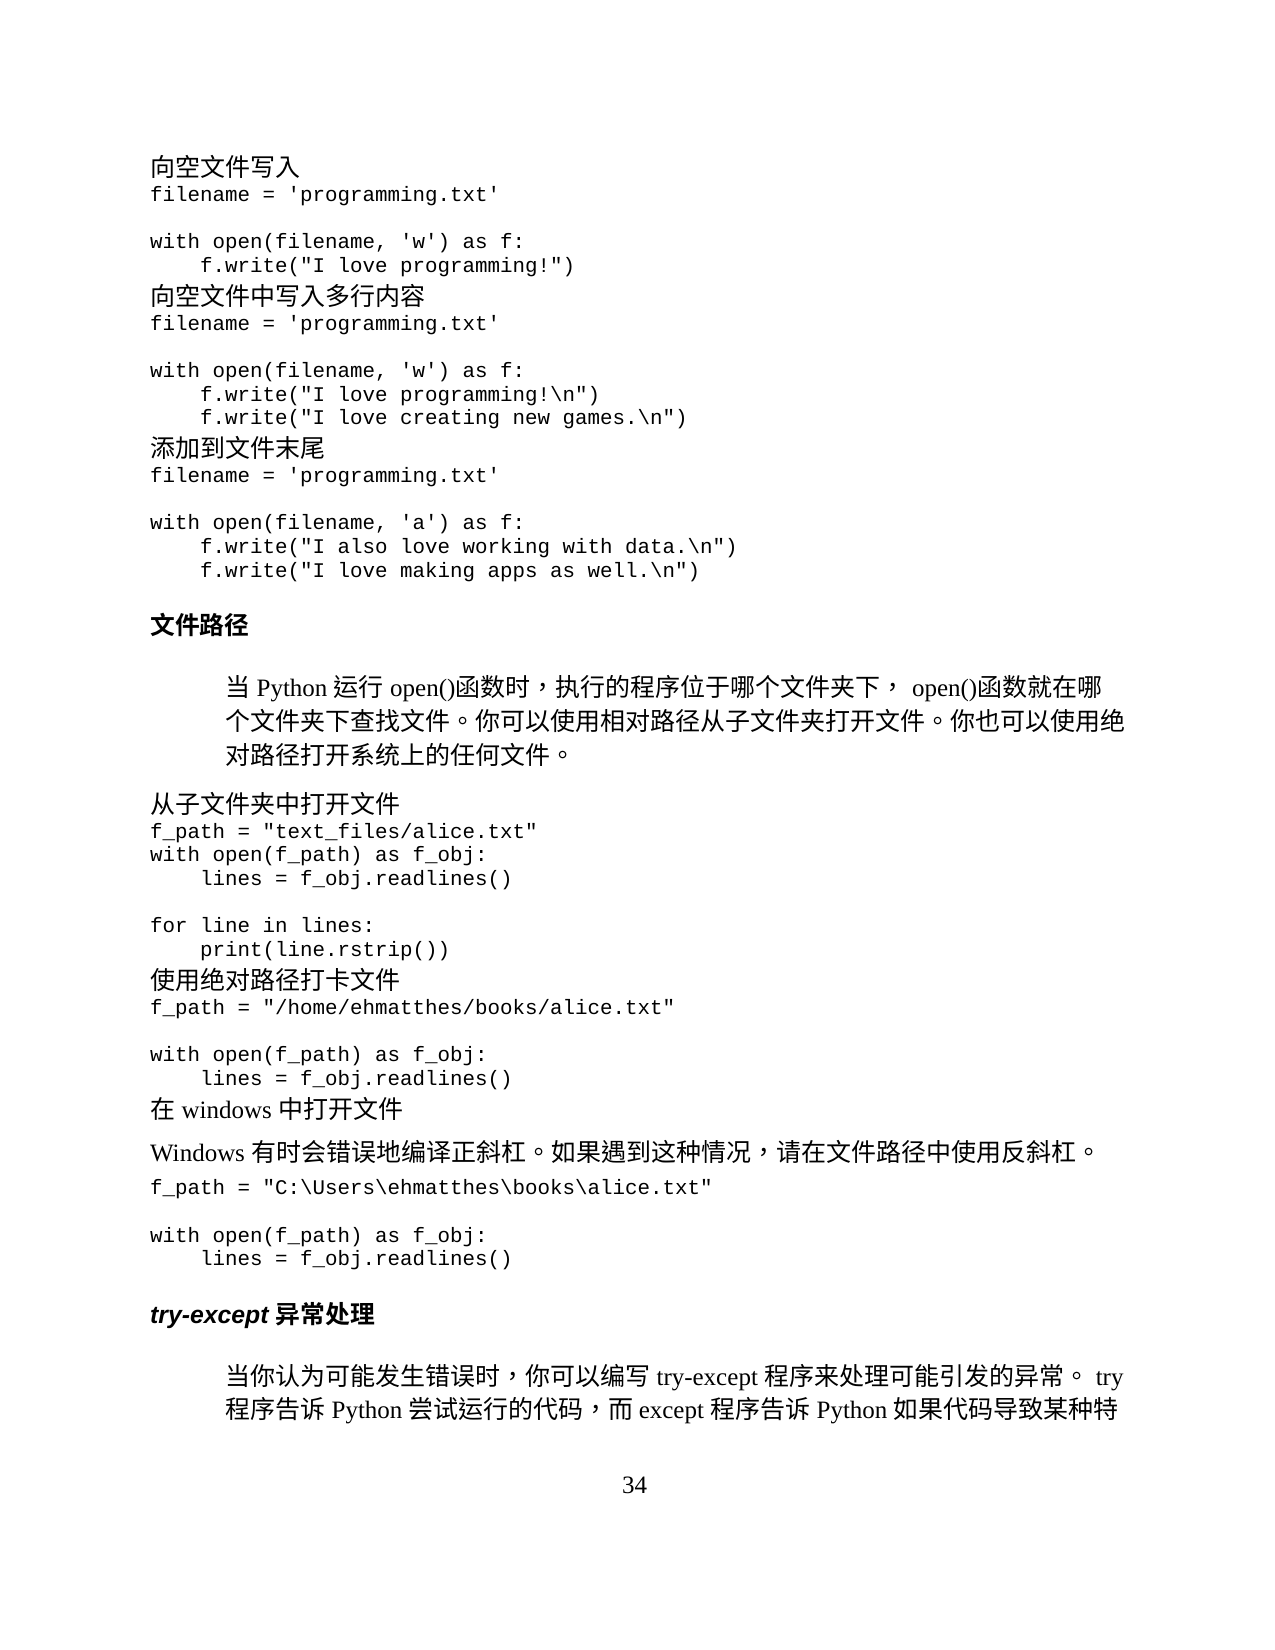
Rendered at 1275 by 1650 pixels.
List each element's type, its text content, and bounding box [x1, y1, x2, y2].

text filename = 'programming.txt' [150, 313, 1125, 336]
text print(line.rstrip()) [150, 939, 1125, 963]
text lines = f_obj.readlines() [150, 1068, 1125, 1091]
text with open(f_path) as f_obj: [150, 1224, 1125, 1248]
text 使用绝对路径打卡文件 [150, 963, 1125, 997]
text f.write("I love programming!") [150, 255, 1125, 279]
text f_path = "C:\Users\ehmatthes\books\alice.txt" [150, 1177, 1125, 1201]
text 在 windows 中打开文件 [150, 1091, 1125, 1125]
text 添加到文件末尾 [150, 431, 1125, 465]
text with open(f_path) as f_obj: [150, 844, 1125, 868]
text with open(filename, 'w') as f: [150, 231, 1125, 255]
text 从子文件夹中打开文件 [150, 787, 1125, 821]
text for line in lines: [150, 915, 1125, 939]
text f.write("I love making apps as well.\n") [150, 559, 1125, 583]
text with open(filename, 'w') as f: [150, 360, 1125, 384]
text filename = 'programming.txt' [150, 184, 1125, 208]
subtitle try-except 异常处理 [150, 1297, 1125, 1331]
text filename = 'programming.txt' [150, 465, 1125, 489]
text lines = f_obj.readlines() [150, 868, 1125, 892]
text f.write("I love creating new games.\n") [150, 407, 1125, 431]
text 向空文件中写入多行内容 [150, 279, 1125, 313]
subtitle 文件路径 [150, 608, 1125, 642]
text 向空文件写入 [150, 150, 1125, 184]
text lines = f_obj.readlines() [150, 1248, 1125, 1272]
text Windows 有时会错误地编译正斜杠。如果遇到这种情况，请在文件路径中使用反斜杠。 [150, 1134, 1125, 1168]
text f.write("I also love working with data.\n") [150, 536, 1125, 559]
text f_path = "text_files/alice.txt" [150, 821, 1125, 844]
text f_path = "/home/ehmatthes/books/alice.txt" [150, 997, 1125, 1020]
text with open(filename, 'a') as f: [150, 512, 1125, 536]
text 当 Python 运行 open()函数时，执行的程序位于哪个文件夹下， open()函数就在哪个文件夹下查找文件。你可以使用相对路径从子文件夹打开文件。你也可以使用绝对路径打开系统上的任何文件。 [225, 669, 1125, 772]
text f.write("I love programming!\n") [150, 384, 1125, 407]
text 当你认为可能发生错误时，你可以编写 try-except 程序来处理可能引发的异常。 try 程序告诉 Python 尝试运行的代码，而except 程序告诉 Python 如果代码导致某种特 [225, 1358, 1125, 1426]
text with open(f_path) as f_obj: [150, 1044, 1125, 1068]
